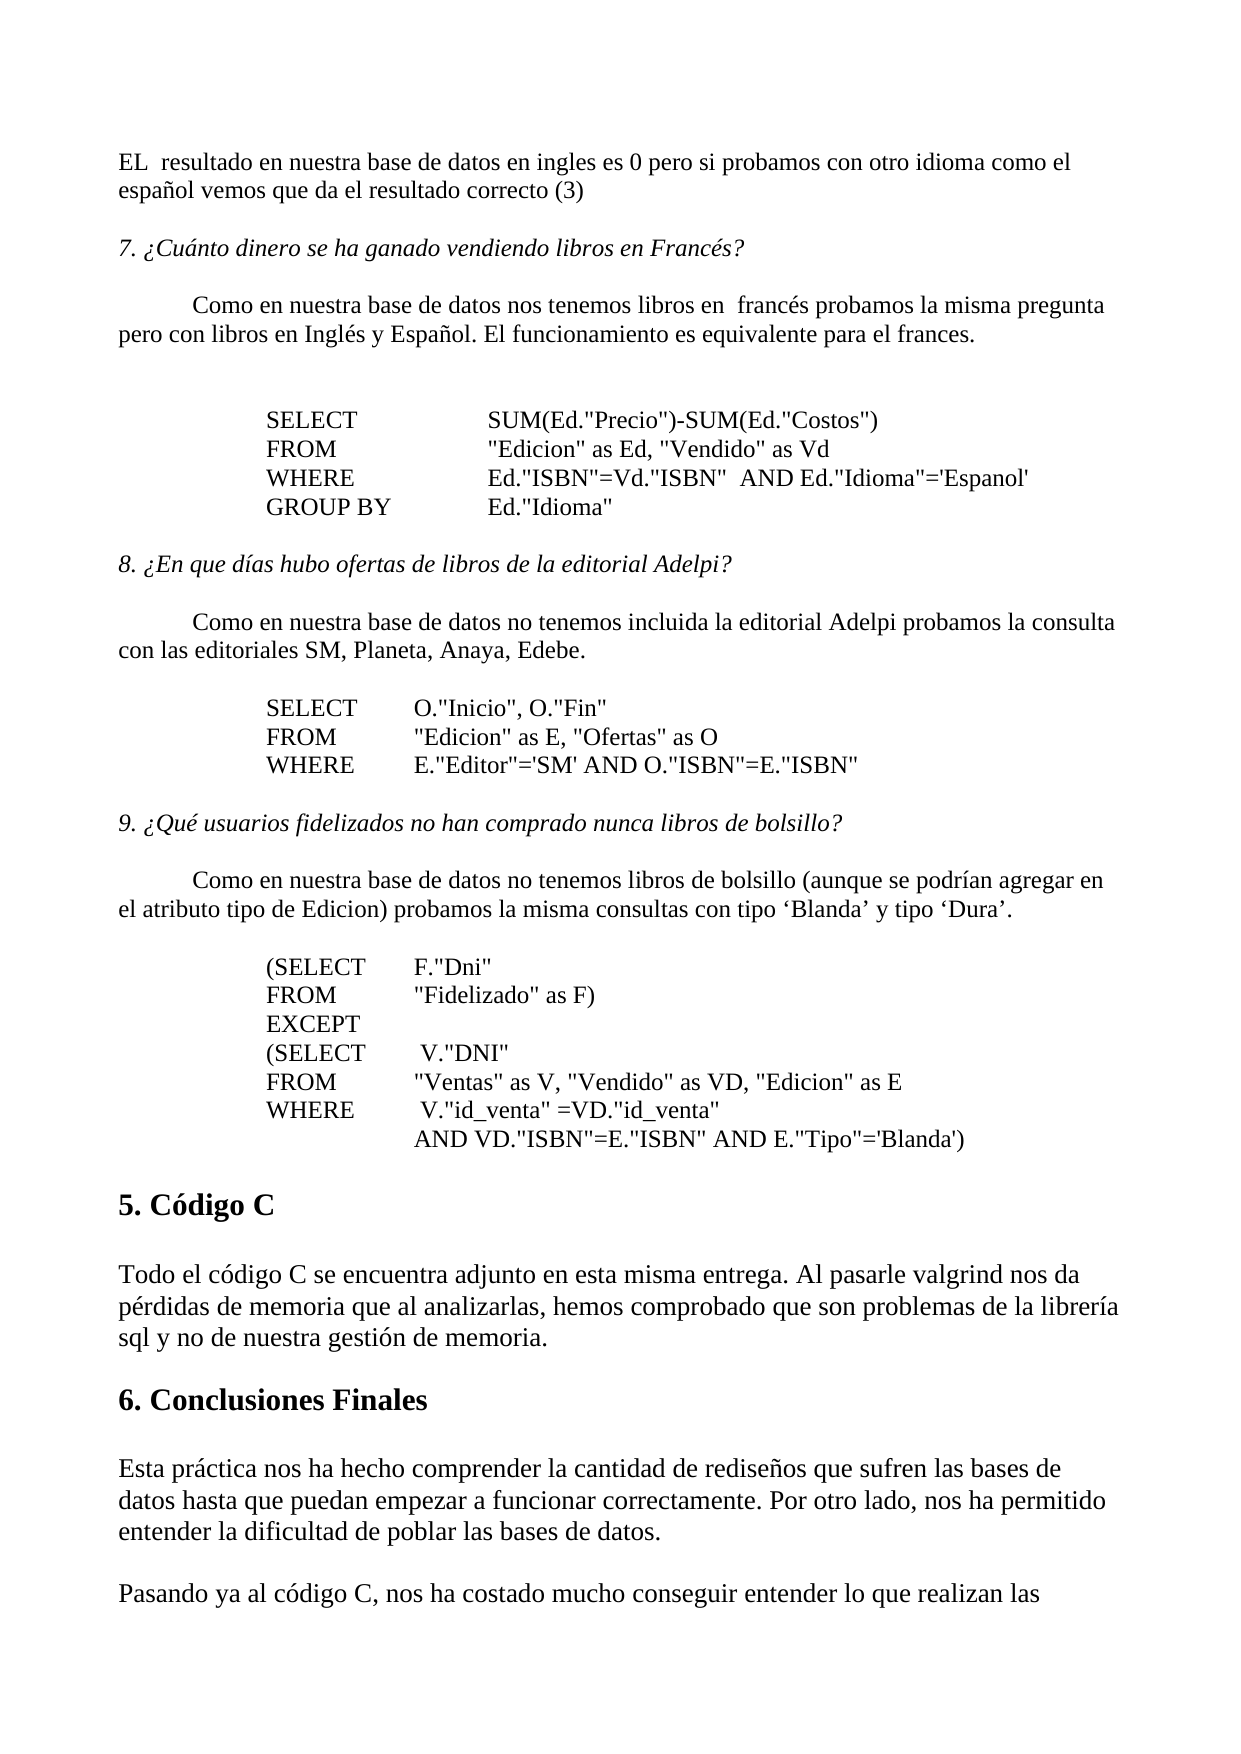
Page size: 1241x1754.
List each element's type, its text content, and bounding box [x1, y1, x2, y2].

text 7. ¿Cuánto dinero se ha ganado vendiendo libros en Francés? [118, 233, 1122, 262]
text 5. Código C [118, 1187, 1122, 1223]
text FROM "Fidelizado" as F) [118, 981, 1122, 1009]
text WHERE V."id_venta" =VD."id_venta" [118, 1096, 1122, 1124]
text (SELECT F."Dni" [118, 952, 1122, 981]
text FROM "Ventas" as V, "Vendido" as VD, "Edicion" as E [118, 1067, 1122, 1096]
text SELECT SUM(Ed."Precio")-SUM(Ed."Costos") [118, 406, 1122, 434]
text EXCEPT [118, 1009, 1122, 1038]
text (SELECT V."DNI" [118, 1038, 1122, 1067]
text Pasando ya al código C, nos ha costado mucho conseguir entender lo que realizan las [118, 1577, 1122, 1608]
text Como en nuestra base de datos nos tenemos libros en francés probamos la misma pregunta pero con libros en Inglés y Español. El funcionamiento es equivalente para el frances. [118, 291, 1122, 348]
text AND VD."ISBN"=E."ISBN" AND E."Tipo"='Blanda') [118, 1124, 1122, 1153]
text 9. ¿Qué usuarios fidelizados no han comprado nunca libros de bolsillo? [118, 808, 1122, 837]
text SELECT O."Inicio", O."Fin" [118, 693, 1122, 722]
text WHERE E."Editor"='SM' AND O."ISBN"=E."ISBN" [118, 751, 1122, 779]
text FROM "Edicion" as Ed, "Vendido" as Vd [118, 434, 1122, 463]
text FROM "Edicion" as E, "Ofertas" as O [118, 722, 1122, 751]
text Esta práctica nos ha hecho comprender la cantidad de rediseños que sufren las bases de datos hasta que puedan empezar a funcionar correctamente. Por otro lado, nos ha permitido entender la dificultad de poblar las bases de datos. [118, 1453, 1122, 1546]
text 6. Conclusiones Finales [118, 1381, 1122, 1417]
text GROUP BY Ed."Idioma" [118, 492, 1122, 521]
text 8. ¿En que días hubo ofertas de libros de la editorial Adelpi? [118, 549, 1122, 578]
text EL resultado en nuestra base de datos en ingles es 0 pero si probamos con otro idioma como el español vemos que da el resultado correcto (3) [118, 147, 1122, 204]
text Como en nuestra base de datos no tenemos libros de bolsillo (aunque se podrían agregar en el atributo tipo de Edicion) probamos la misma consultas con tipo ‘Blanda’ y tipo ‘Dura’. [118, 866, 1122, 923]
text Todo el código C se encuentra adjunto en esta misma entrega. Al pasarle valgrind nos da pérdidas de memoria que al analizarlas, hemos comprobado que son problemas de la librería sql y no de nuestra gestión de memoria. [118, 1258, 1122, 1352]
text WHERE Ed."ISBN"=Vd."ISBN" AND Ed."Idioma"='Espanol' [118, 463, 1122, 492]
text Como en nuestra base de datos no tenemos incluida la editorial Adelpi probamos la consulta con las editoriales SM, Planeta, Anaya, Edebe. [118, 607, 1122, 664]
